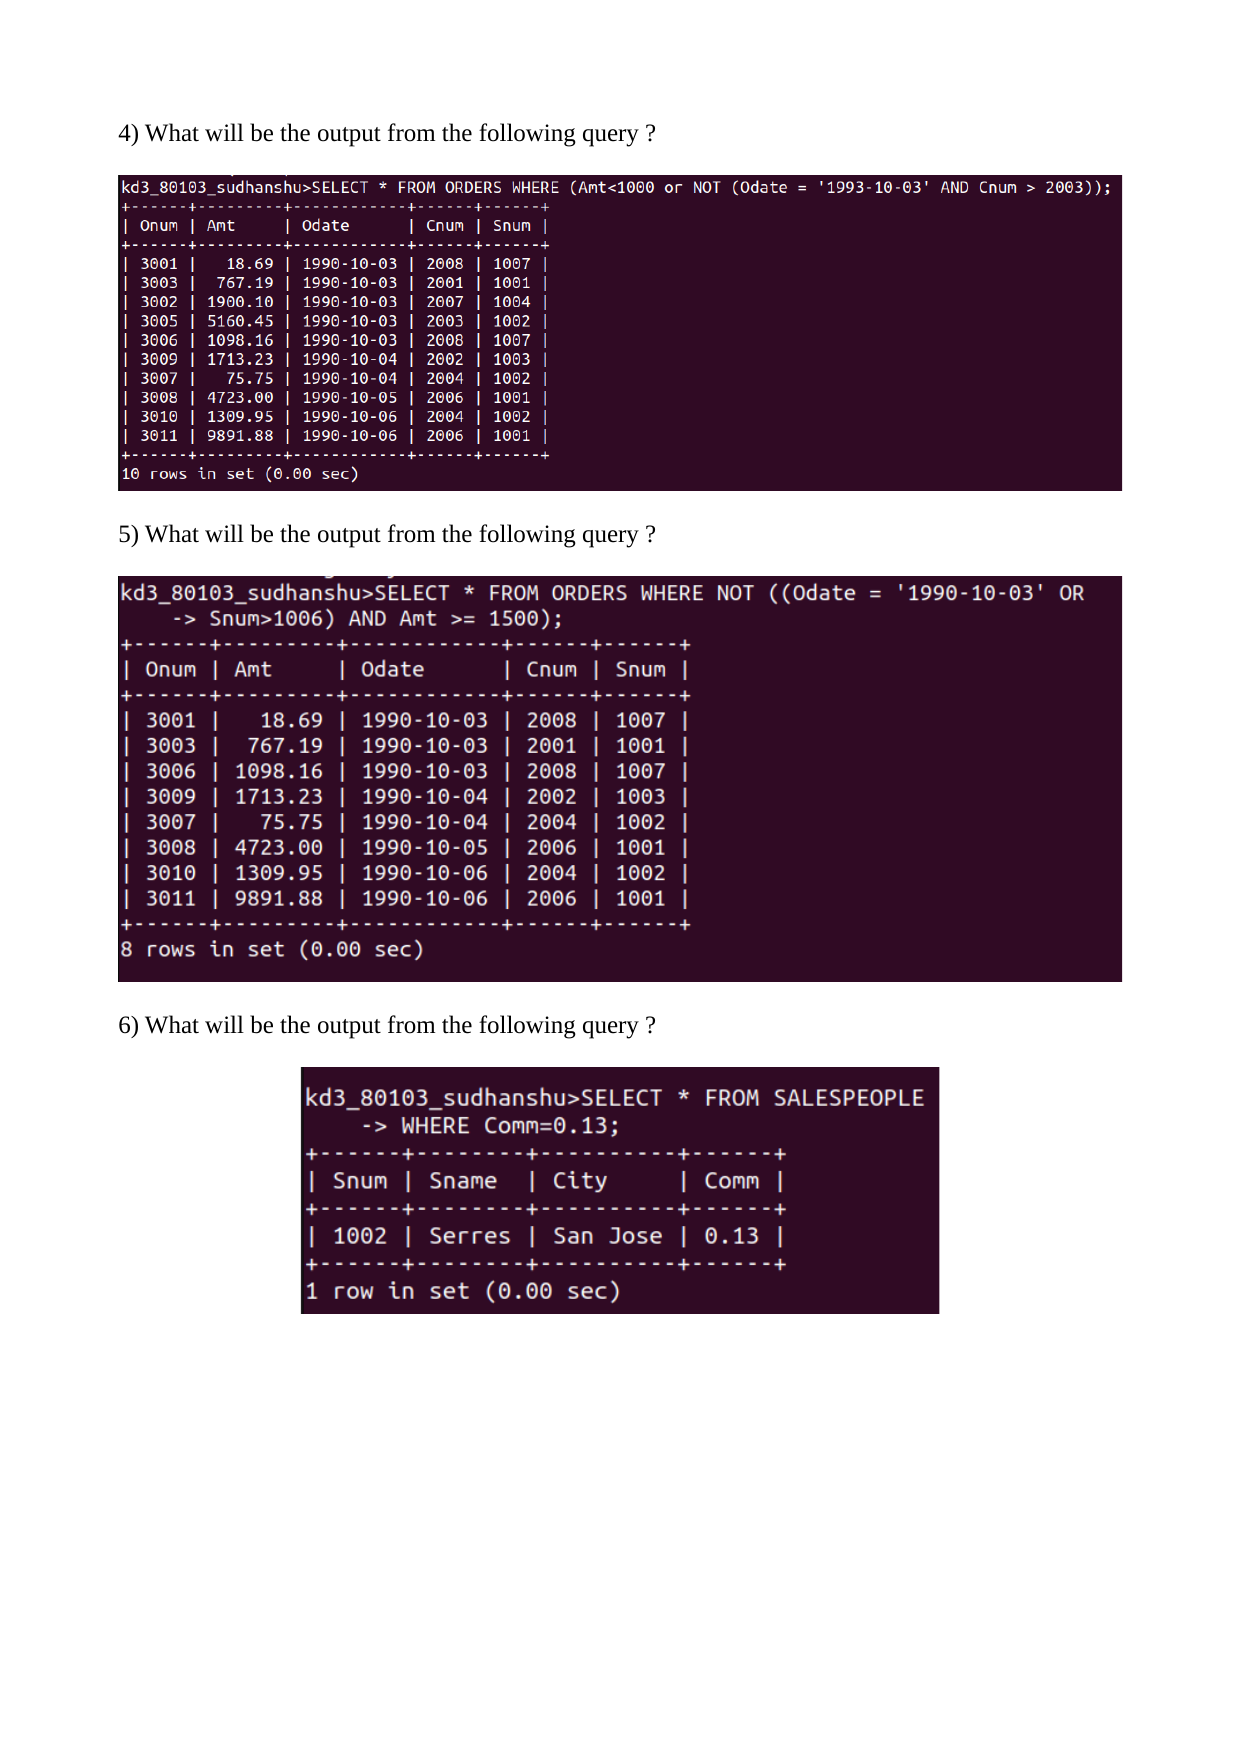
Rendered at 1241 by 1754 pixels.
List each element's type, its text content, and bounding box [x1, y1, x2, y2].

picture [300, 1067, 940, 1314]
picture [118, 576, 1123, 982]
text 6) What will be the output from the following query ? [118, 1010, 1122, 1039]
text 5) What will be the output from the following query ? [118, 519, 1122, 548]
text 4) What will be the output from the following query ? [118, 118, 1122, 147]
picture [118, 175, 1123, 491]
